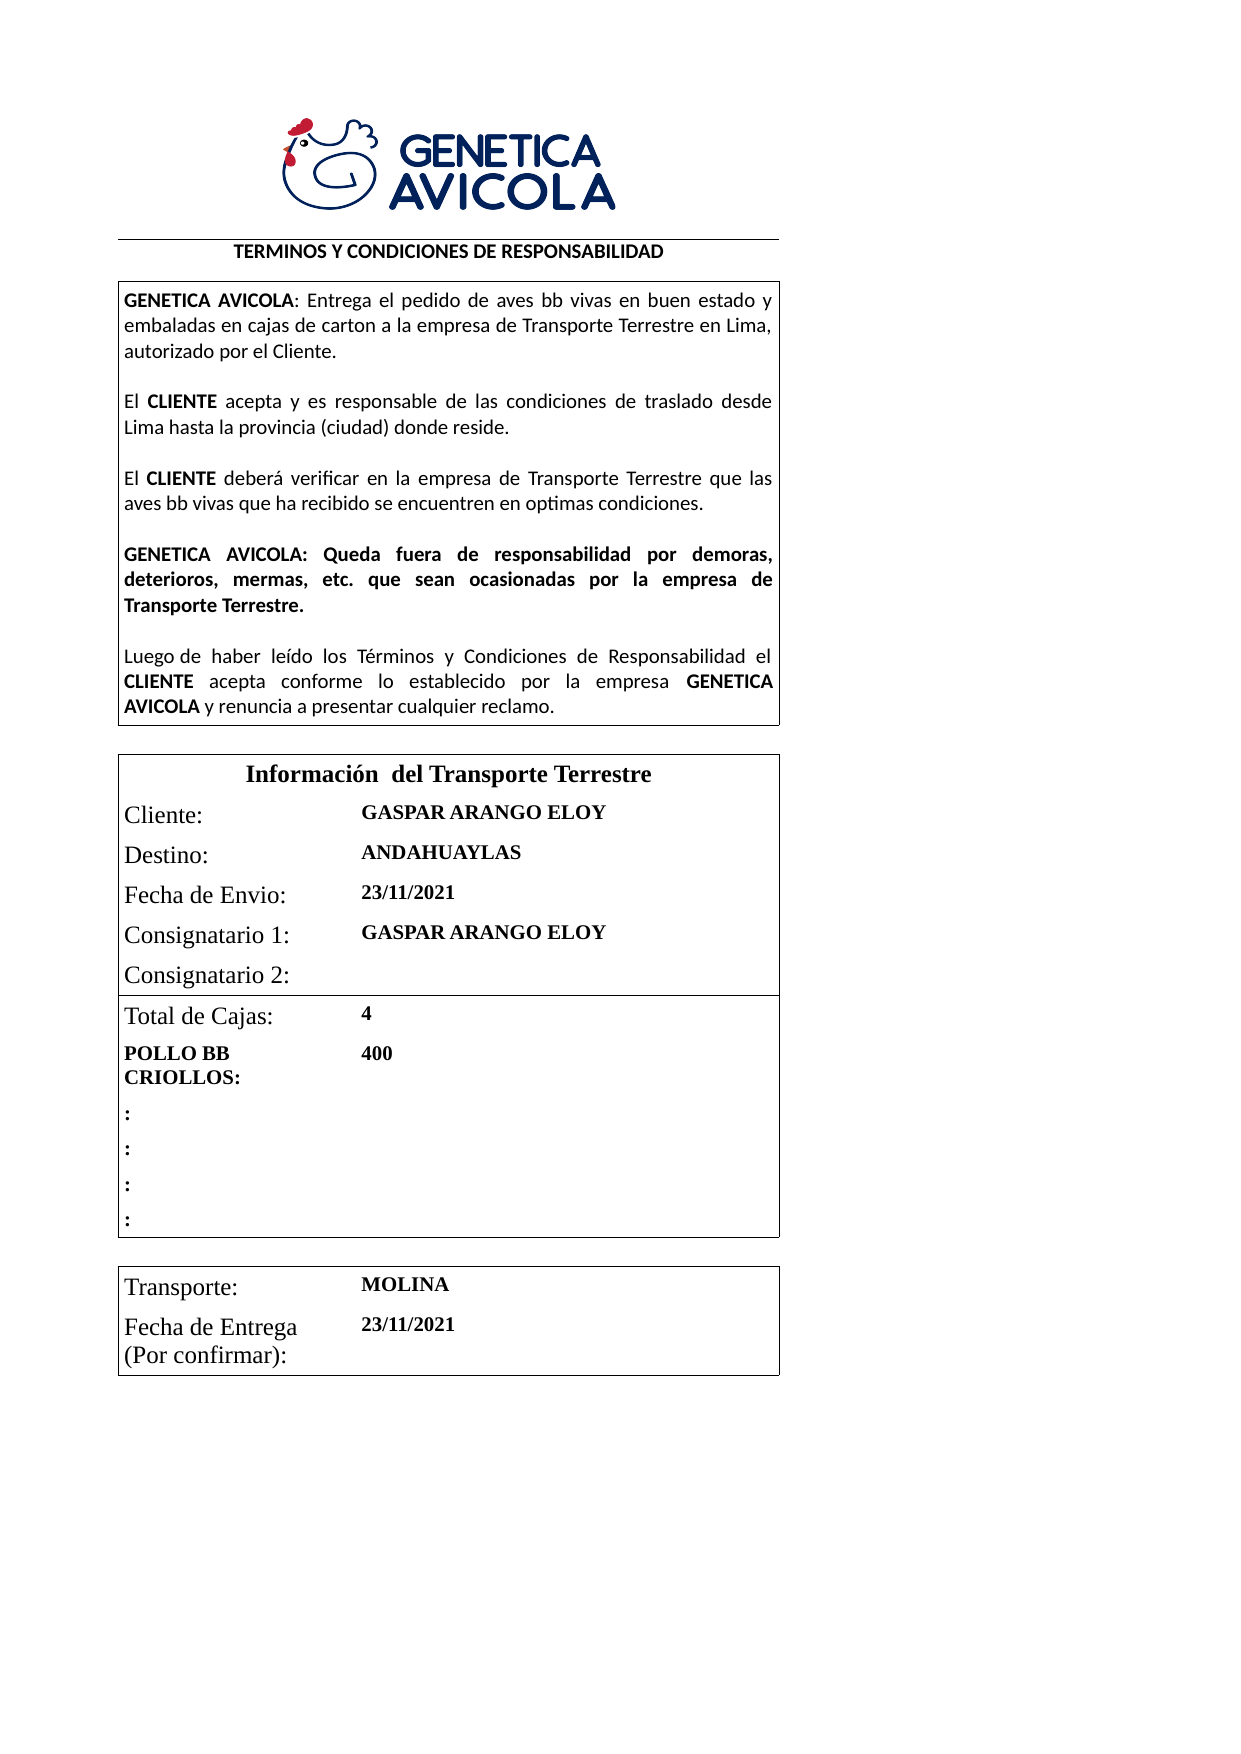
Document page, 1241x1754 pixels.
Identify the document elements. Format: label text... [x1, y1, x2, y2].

table_cell Total de Cajas: [119, 996, 356, 1035]
table_cell GASPAR ARANGO ELOY [356, 915, 779, 955]
table_cell GASPAR ARANGO ELOY [356, 794, 779, 834]
table_cell : [119, 1130, 356, 1166]
table_cell [356, 1095, 779, 1130]
table_cell Cliente: [119, 794, 356, 834]
table_cell Destino: [119, 834, 356, 874]
table_cell 4 [356, 996, 779, 1035]
table_cell [356, 1238, 779, 1266]
table_cell : [119, 1166, 356, 1201]
table_cell Consignatario 1: [119, 915, 356, 955]
table_cell 400 [356, 1035, 779, 1095]
table_cell : [119, 1095, 356, 1130]
table_cell Consignatario 2: [119, 955, 356, 995]
table_cell [356, 955, 779, 995]
table_cell [118, 1238, 356, 1266]
picture [282, 118, 616, 210]
table_cell GENETICA AVICOLA: Entrega el pedido de aves bb vivas en buen estado y embaladas en cajas de carton a la empresa de Transporte Terrestre en Lima, autorizado por el Cliente. El CLIENTE acepta y es responsable de las condiciones de traslado desde Lima hasta la provincia (ciudad) donde reside. El CLIENTE deberá verificar en la empresa de Transporte Terrestre que las aves bb vivas que ha recibido se encuentren en optimas condiciones. GENETICA AVICOLA: Queda fuera de responsabilidad por demoras, deterioros, mermas, etc. que sean ocasionadas por la empresa de Transporte Terrestre. Luego de haber leído los Términos y Condiciones de Responsabilidad el CLIENTE acepta conforme lo establecido por la empresa GENETICA AVICOLA y renuncia a presentar cualquier reclamo. [119, 282, 779, 725]
table_cell Transporte: [119, 1267, 356, 1306]
table_cell : [119, 1201, 356, 1237]
table_cell ANDAHUAYLAS [356, 834, 779, 874]
table_cell POLLO BB CRIOLLOS: [119, 1035, 356, 1095]
table_cell 23/11/2021 [356, 874, 779, 914]
table_cell [356, 1130, 779, 1166]
table_header TERMINOS Y CONDICIONES DE RESPONSABILIDAD [118, 240, 779, 281]
table_cell Fecha de Entrega (Por confirmar): [119, 1306, 356, 1375]
table_header Información del Transporte Terrestre [119, 755, 779, 794]
table_cell Fecha de Envio: [119, 874, 356, 914]
table_cell [356, 1201, 779, 1237]
table_cell [356, 1166, 779, 1201]
table_cell MOLINA [356, 1267, 779, 1306]
table_cell 23/11/2021 [356, 1306, 779, 1375]
